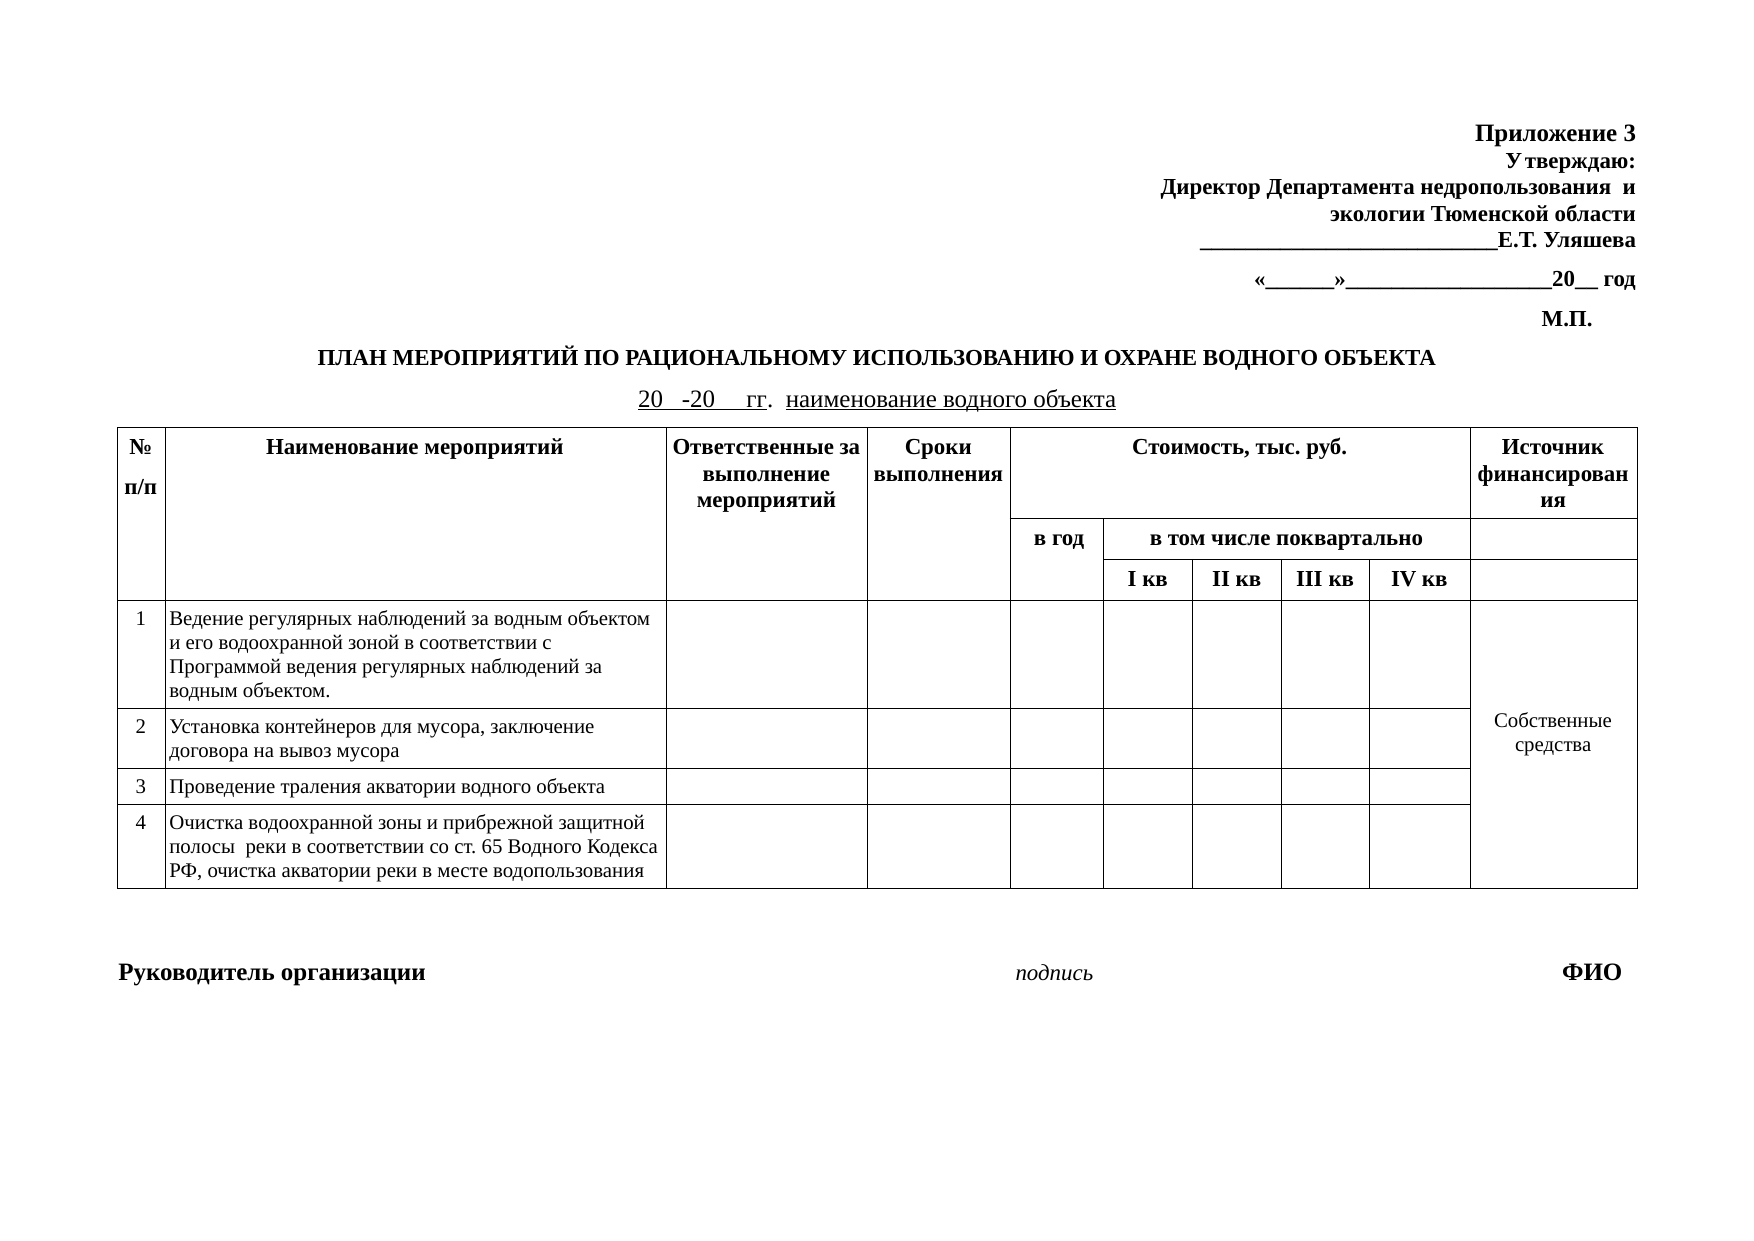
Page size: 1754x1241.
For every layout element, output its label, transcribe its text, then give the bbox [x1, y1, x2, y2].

table_header Ответственные за выполнение мероприятий [667, 428, 867, 599]
table_cell в том числе поквартально [1104, 519, 1470, 559]
table_cell III кв [1282, 560, 1369, 599]
table_cell 1 [118, 601, 165, 708]
text Утверждаю: [118, 147, 1636, 173]
table_cell [1193, 601, 1281, 708]
table_cell [667, 601, 867, 708]
table_cell II кв [1193, 560, 1281, 599]
table_cell [1471, 519, 1637, 559]
table_cell Собственные средства [1471, 601, 1637, 888]
table_cell [1370, 709, 1470, 768]
text экологии Тюменской области [118, 199, 1636, 226]
text М.П. [118, 305, 1636, 331]
table_cell 4 [118, 805, 165, 888]
table_cell [1193, 805, 1281, 888]
table_cell [1370, 601, 1470, 708]
table_cell [1011, 769, 1103, 804]
table_header Источник финансирования [1471, 428, 1637, 518]
table_cell [868, 709, 1010, 768]
text __________________________Е.Т. Уляшева [118, 226, 1636, 252]
text ПЛАН МЕРОПРИЯТИЙ ПО РАЦИОНАЛЬНОМУ ИСПОЛЬЗОВАНИЮ И ОХРАНЕ ВОДНОГО ОБЪЕКТА [118, 344, 1636, 371]
table_cell [1193, 769, 1281, 804]
table_header Стоимость, тыс. руб. [1011, 428, 1470, 518]
table_cell [1282, 805, 1369, 888]
table_cell [1104, 769, 1192, 804]
table_cell [1282, 769, 1369, 804]
text Приложение 3 [118, 118, 1636, 147]
table_cell [1011, 709, 1103, 768]
table_header Наименование мероприятий [166, 428, 666, 599]
table_cell [1011, 601, 1103, 708]
table_cell [1104, 805, 1192, 888]
table_cell [667, 769, 867, 804]
table_cell [1104, 601, 1192, 708]
table_cell [667, 709, 867, 768]
table_cell 3 [118, 769, 165, 804]
table_cell Ведение регулярных наблюдений за водным объектом и его водоохранной зоной в соответствии с Программой ведения регулярных наблюдений за водным объектом. [166, 601, 666, 708]
table_cell Проведение траления акватории водного объекта [166, 769, 666, 804]
table_cell [868, 805, 1010, 888]
table_cell в год [1011, 519, 1103, 599]
table_cell [667, 805, 867, 888]
table_cell [1193, 709, 1281, 768]
table_cell [1370, 769, 1470, 804]
table_cell [1471, 560, 1637, 599]
table_cell [1370, 805, 1470, 888]
table_cell [1104, 709, 1192, 768]
text «______»__________________20__ год [118, 265, 1636, 292]
text Руководитель организации подпись ФИО [118, 957, 1636, 986]
table_cell [1282, 601, 1369, 708]
table_cell IV кв [1370, 560, 1470, 599]
table_cell [868, 601, 1010, 708]
table_cell Очистка водоохранной зоны и прибрежной защитной полосы реки в соответствии со ст. 65 Водного Кодекса РФ, очистка акватории реки в месте водопользования [166, 805, 666, 888]
table_cell [1282, 709, 1369, 768]
table_cell [868, 769, 1010, 804]
table_cell 2 [118, 709, 165, 768]
table_cell [1011, 805, 1103, 888]
table_header Сроки выполнения [868, 428, 1010, 599]
table_cell Установка контейнеров для мусора, заключение договора на вывоз мусора [166, 709, 666, 768]
text Директор Департамента недропользования и [118, 173, 1636, 199]
table_cell I кв [1104, 560, 1192, 599]
table_header № п/п [118, 428, 165, 599]
text 20 -20 гг. наименование водного объекта [118, 384, 1636, 413]
